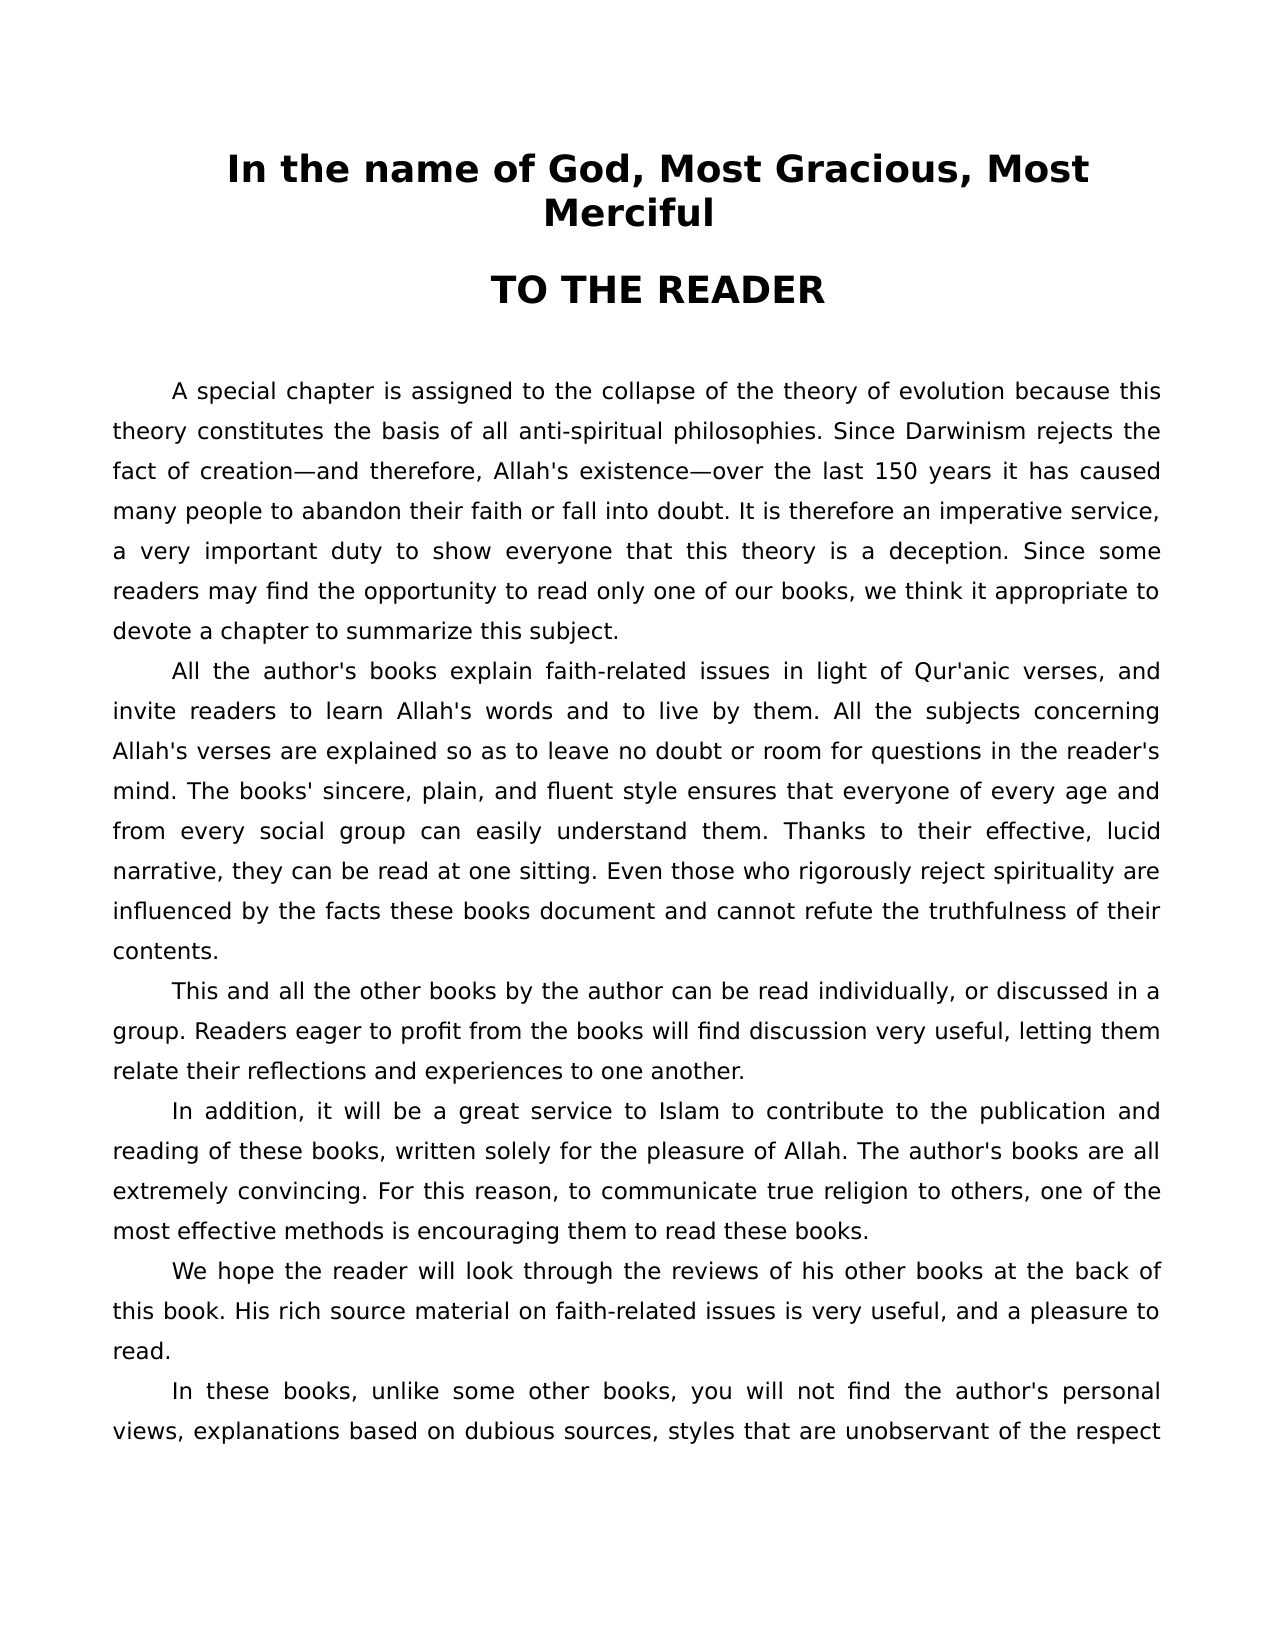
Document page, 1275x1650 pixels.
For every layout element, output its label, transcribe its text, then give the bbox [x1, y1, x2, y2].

text To The Reader [112, 268, 1145, 312]
text A special chapter is assigned to the collapse of the theory of evolution because this theory constitutes the basis of all anti-spiritual philosophies. Since Darwinism rejects the fact of creation—and therefore, Allah's existence—over the last 150 years it has caused many people to abandon their faith or fall into doubt. It is therefore an imperative service, a very important duty to show everyone that this theory is a deception. Since some readers may find the opportunity to read only one of our books, we think it appropriate to devote a chapter to summarize this subject. [112, 378, 1162, 645]
text All the author's books explain faith-related issues in light of Qur'anic verses, and invite readers to learn Allah's words and to live by them. All the subjects concerning Allah's verses are explained so as to leave no doubt or room for questions in the reader's mind. The books' sincere, plain, and fluent style ensures that everyone of every age and from every social group can easily understand them. Thanks to their effective, lucid narrative, they can be read at one sitting. Even those who rigorously reject spirituality are influenced by the facts these books document and cannot refute the truthfulness of their contents. [112, 658, 1162, 965]
text In the name of God, Most Gracious, Most Merciful [112, 148, 1145, 235]
text We hope the reader will look through the reviews of his other books at the back of this book. His rich source material on faith-related issues is very useful, and a pleasure to read. [112, 1258, 1162, 1365]
text In addition, it will be a great service to Islam to contribute to the publication and reading of these books, written solely for the pleasure of Allah. The author's books are all extremely convincing. For this reason, to communicate true religion to others, one of the most effective methods is encouraging them to read these books. [112, 1098, 1162, 1245]
text In these books, unlike some other books, you will not find the author's personal views, explanations based on dubious sources, styles that are unobservant of the respect [112, 1378, 1162, 1445]
text This and all the other books by the author can be read individually, or discussed in a group. Readers eager to profit from the books will find discussion very useful, letting them relate their reflections and experiences to one another. [112, 978, 1162, 1085]
